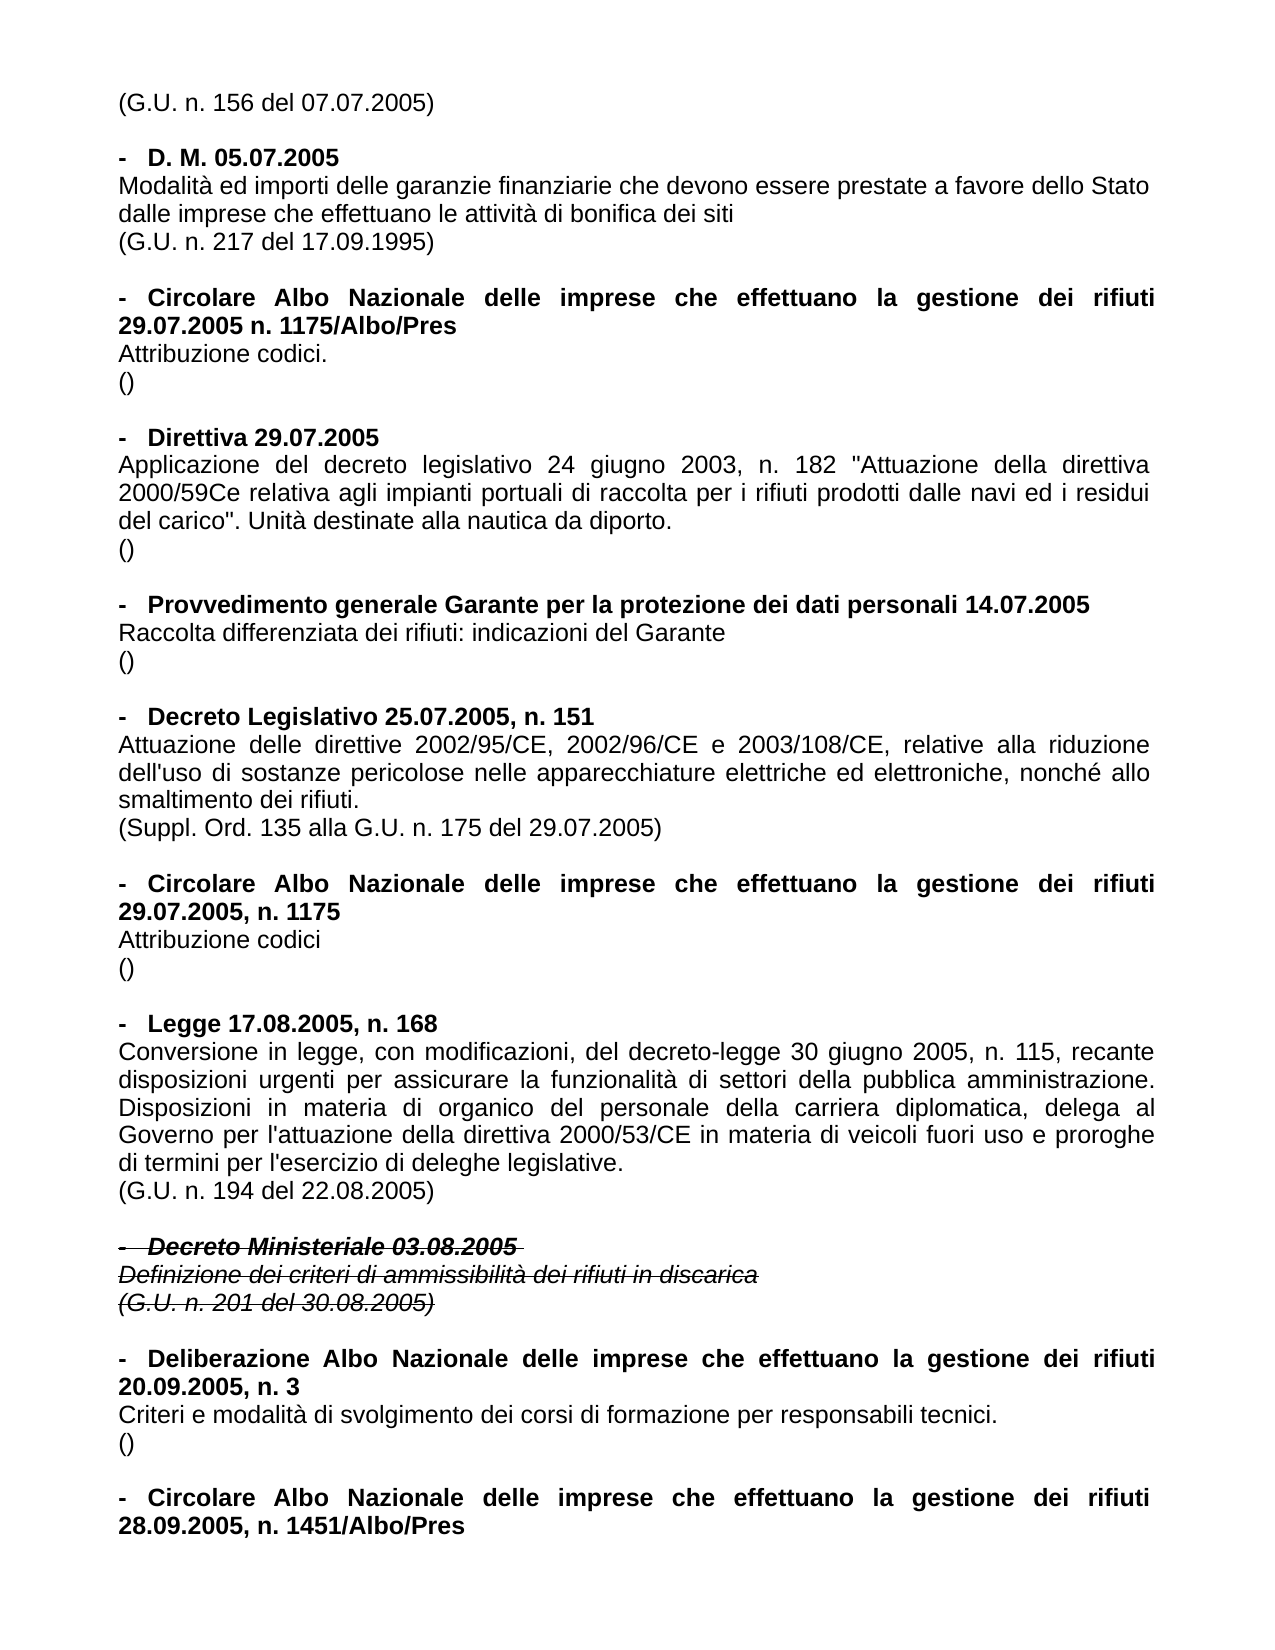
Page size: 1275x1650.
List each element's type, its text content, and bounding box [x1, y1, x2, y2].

subtitle Raccolta differenziata dei rifiuti: indicazioni del Garante [118, 619, 1152, 647]
subtitle Definizione dei criteri di ammissibilità dei rifiuti in discarica [118, 1261, 1152, 1289]
subtitle Attribuzione codici. [118, 339, 1152, 367]
text - Decreto Legislativo 25.07.2005, n. 151 [118, 702, 1157, 730]
subtitle (G.U. n. 217 del 17.09.1995) [118, 228, 1152, 256]
subtitle - Direttiva 29.07.2005 [118, 423, 1152, 451]
subtitle () [118, 647, 1152, 674]
subtitle () [118, 535, 1152, 563]
subtitle Applicazione del decreto legislativo 24 giugno 2003, n. 182 "Attuazione della direttiva 2000/59Ce relativa agli impianti portuali di raccolta per i rifiuti prodotti dalle navi ed i residui del carico". Unità destinate alla nautica da diporto. [118, 451, 1152, 535]
text - Decreto Ministeriale 03.08.2005 [118, 1233, 1157, 1261]
subtitle () [118, 367, 1152, 395]
text Conversione in legge, con modificazioni, del decreto-legge 30 giugno 2005, n. 115, recante disposizioni urgenti per assicurare la funzionalità di settori della pubblica amministrazione. Disposizioni in materia di organico del personale della carriera diplomatica, delega al Governo per l'attuazione della direttiva 2000/53/CE in materia di veicoli fuori uso e proroghe di termini per l'esercizio di deleghe legislative. [118, 1037, 1157, 1177]
text - Circolare Albo Nazionale delle imprese che effettuano la gestione dei rifiuti 29.07.2005 n. 1175/Albo/Pres [118, 284, 1157, 339]
text - Legge 17.08.2005, n. 168 [118, 1009, 1157, 1037]
subtitle (G.U. n. 201 del 30.08.2005) [118, 1289, 1152, 1317]
subtitle - Provvedimento generale Garante per la protezione dei dati personali 14.07.2005 [118, 591, 1152, 619]
subtitle Criteri e modalità di svolgimento dei corsi di formazione per responsabili tecnici. [118, 1400, 1152, 1428]
text (G.U. n. 194 del 22.08.2005) [118, 1177, 1157, 1205]
subtitle Attribuzione codici [118, 926, 1152, 954]
subtitle (G.U. n. 156 del 07.07.2005) [118, 88, 1152, 116]
subtitle Attuazione delle direttive 2002/95/CE, 2002/96/CE e 2003/108/CE, relative alla riduzione dell'uso di sostanze pericolose nelle apparecchiature elettriche ed elettroniche, nonché allo smaltimento dei rifiuti. [118, 730, 1152, 814]
text - Circolare Albo Nazionale delle imprese che effettuano la gestione dei rifiuti 28.09.2005, n. 1451/Albo/Pres [118, 1484, 1152, 1540]
subtitle () [118, 954, 1152, 982]
subtitle () [118, 1428, 1152, 1456]
subtitle Modalità ed importi delle garanzie finanziarie che devono essere prestate a favore dello Stato dalle imprese che effettuano le attività di bonifica dei siti [118, 172, 1152, 228]
subtitle (Suppl. Ord. 135 alla G.U. n. 175 del 29.07.2005) [118, 814, 1152, 842]
text - Deliberazione Albo Nazionale delle imprese che effettuano la gestione dei rifiuti 20.09.2005, n. 3 [118, 1344, 1157, 1400]
text - D. M. 05.07.2005 [118, 144, 1157, 172]
text - Circolare Albo Nazionale delle imprese che effettuano la gestione dei rifiuti 29.07.2005, n. 1175 [118, 870, 1157, 926]
